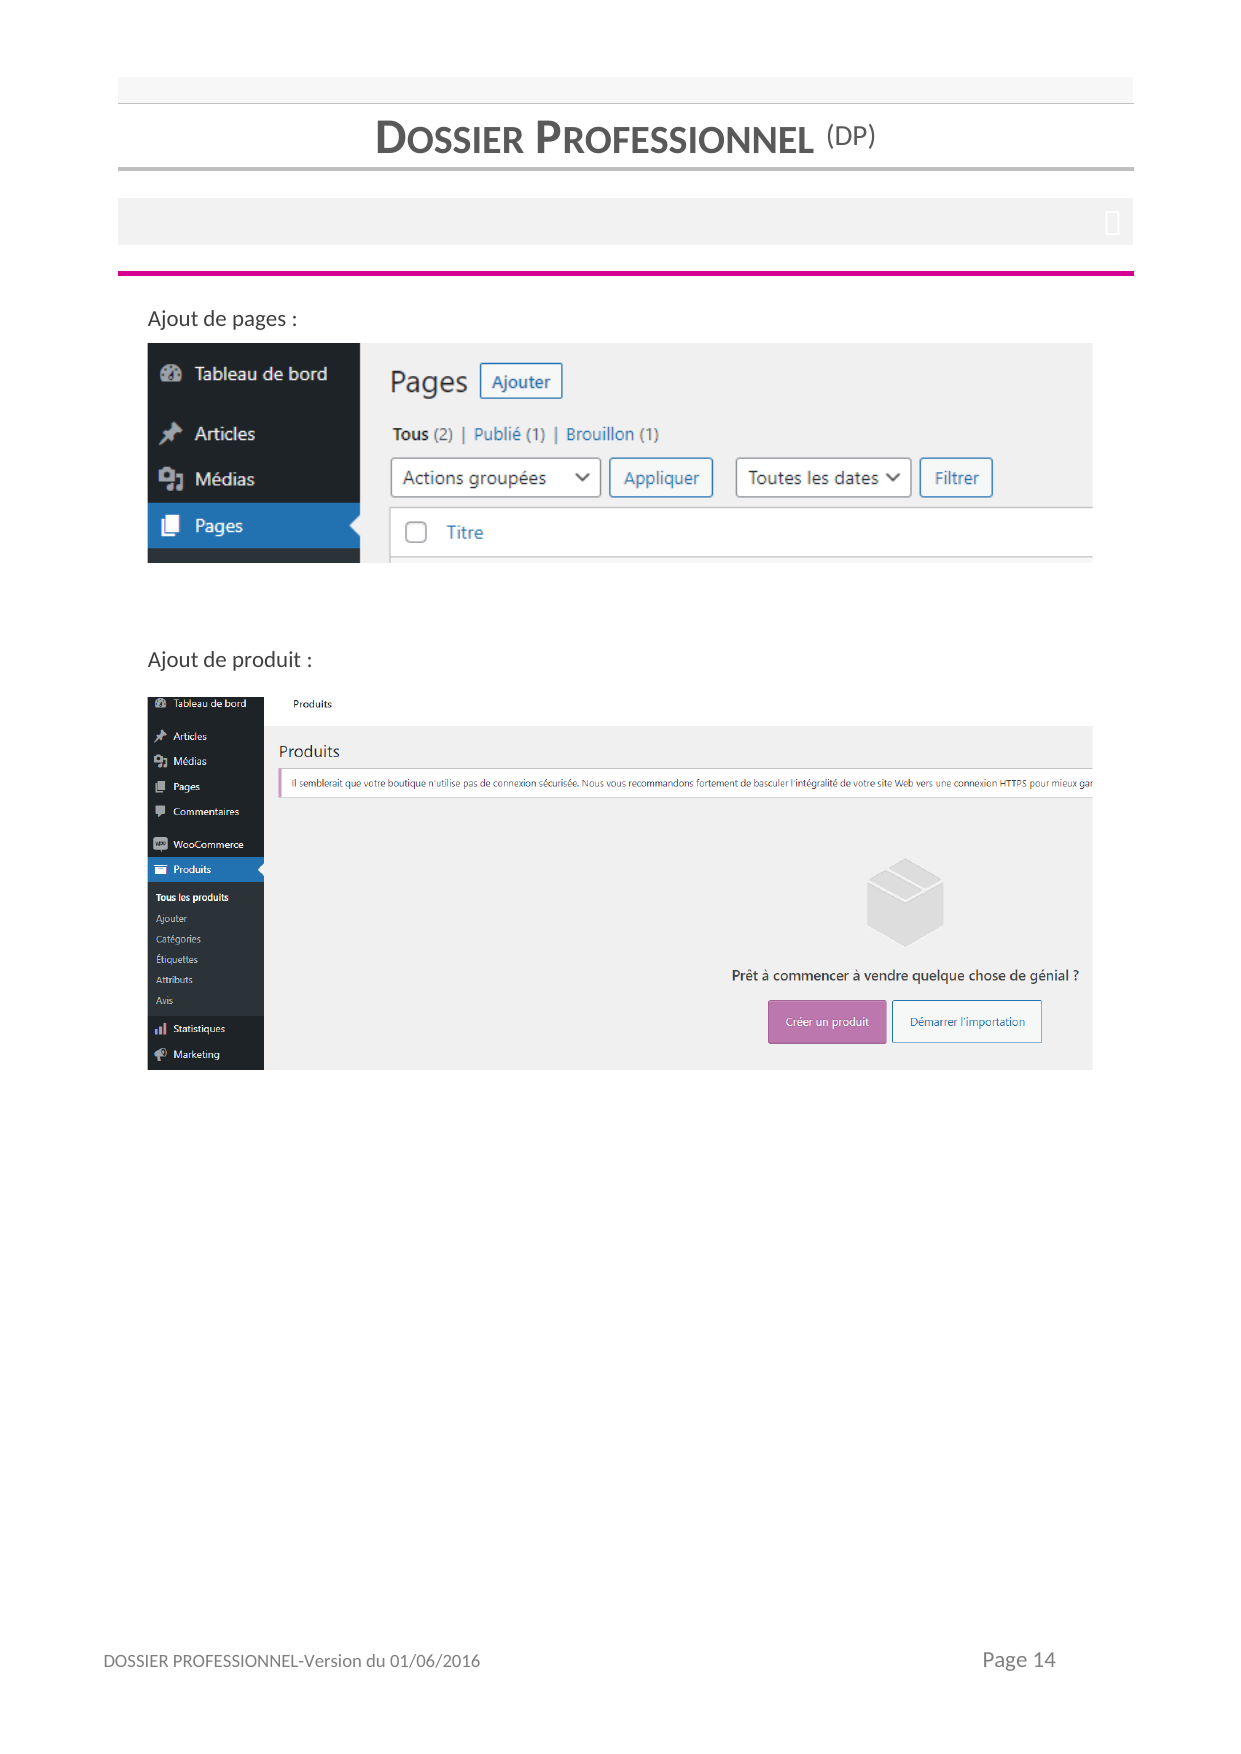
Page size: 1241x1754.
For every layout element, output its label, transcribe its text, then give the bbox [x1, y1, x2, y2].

picture [147, 343, 1093, 563]
text Ajout de pages : [148, 304, 1093, 332]
picture [147, 697, 1093, 1070]
text Ajout de produit : [148, 645, 1093, 673]
